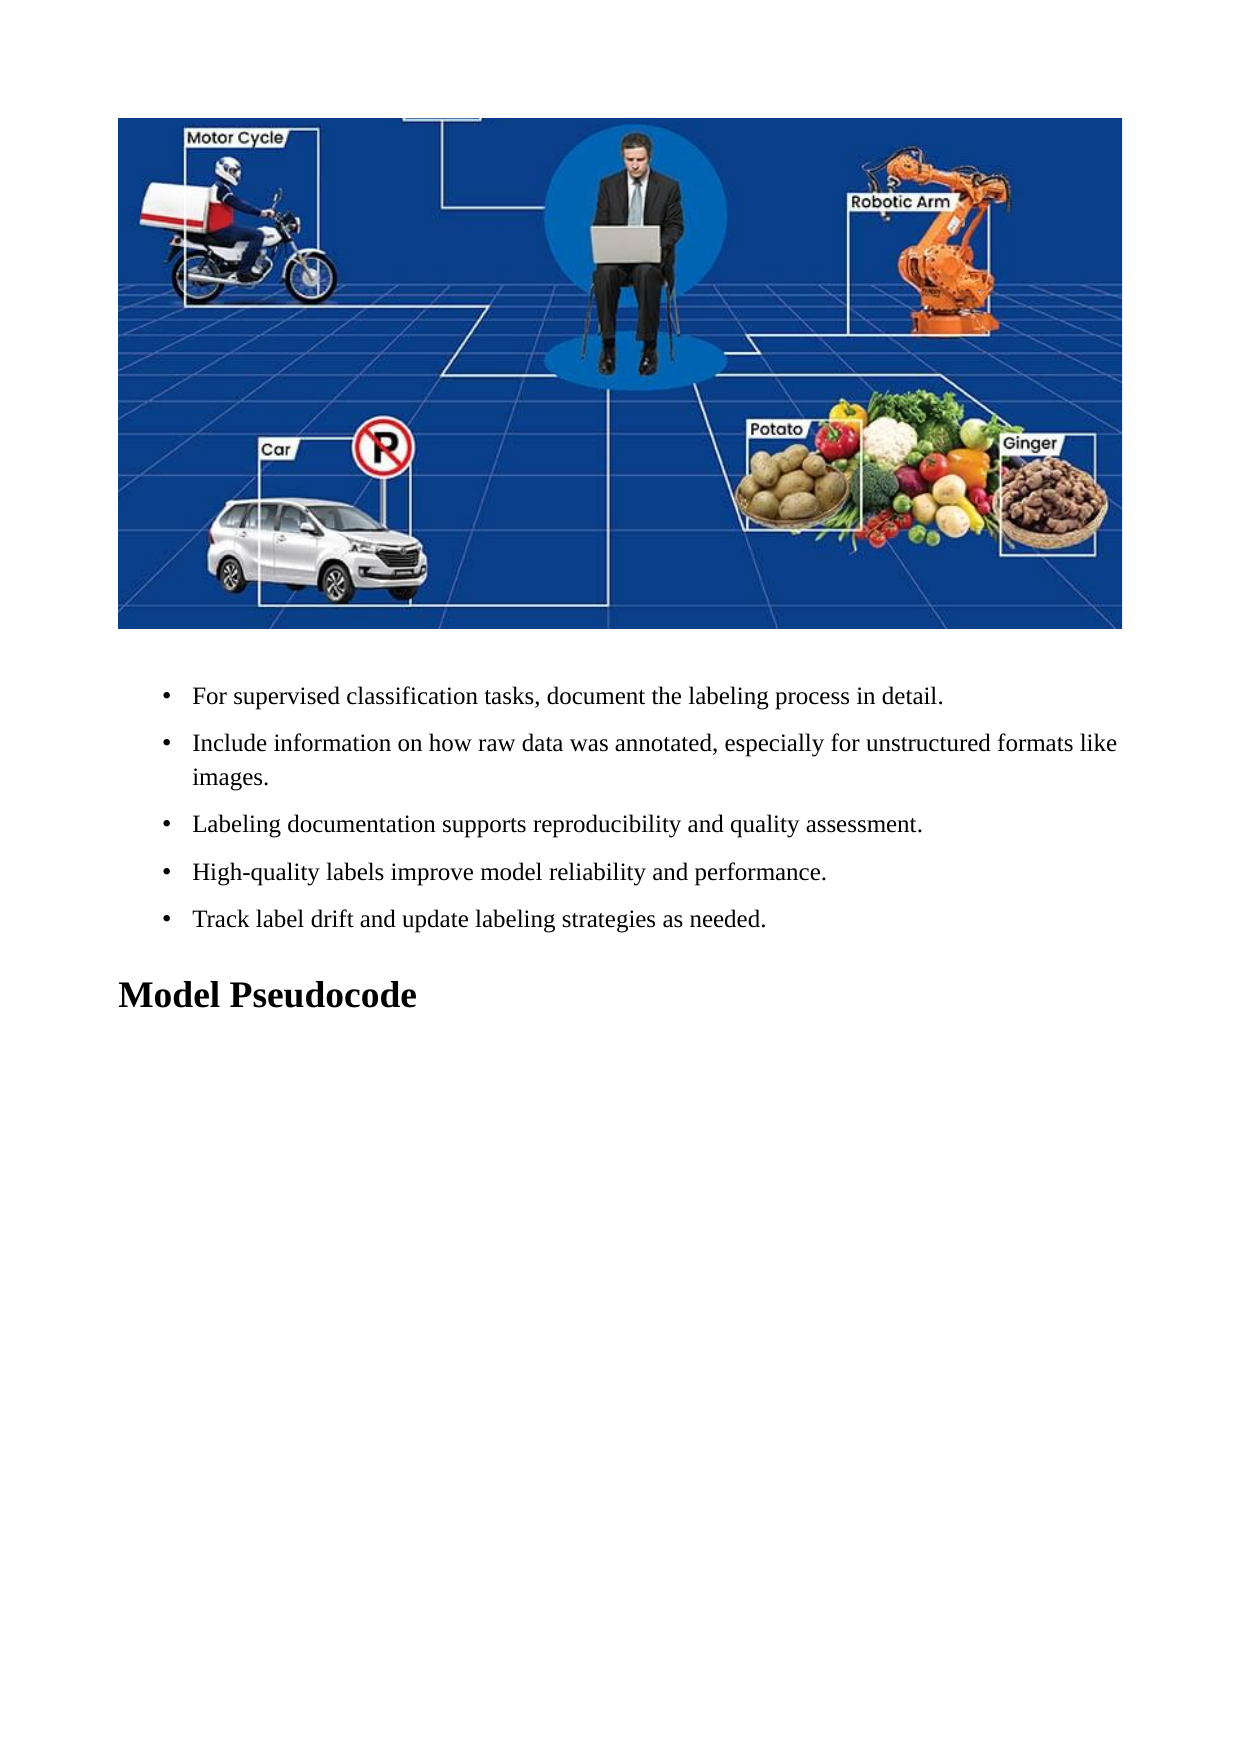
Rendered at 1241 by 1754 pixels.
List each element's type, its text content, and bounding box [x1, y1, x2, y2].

list Include information on how raw data was annotated, especially for unstructured formats like images. [162, 728, 1122, 790]
subtitle Model Pseudocode [118, 973, 1122, 1016]
list Labeling documentation supports reproducibility and quality assessment. [162, 809, 1122, 838]
list For supervised classification tasks, document the labeling process in detail. [162, 681, 1122, 710]
list Track label drift and update labeling strategies as needed. [162, 904, 1122, 933]
picture [118, 118, 1123, 629]
list High-quality labels improve model reliability and performance. [162, 857, 1122, 886]
